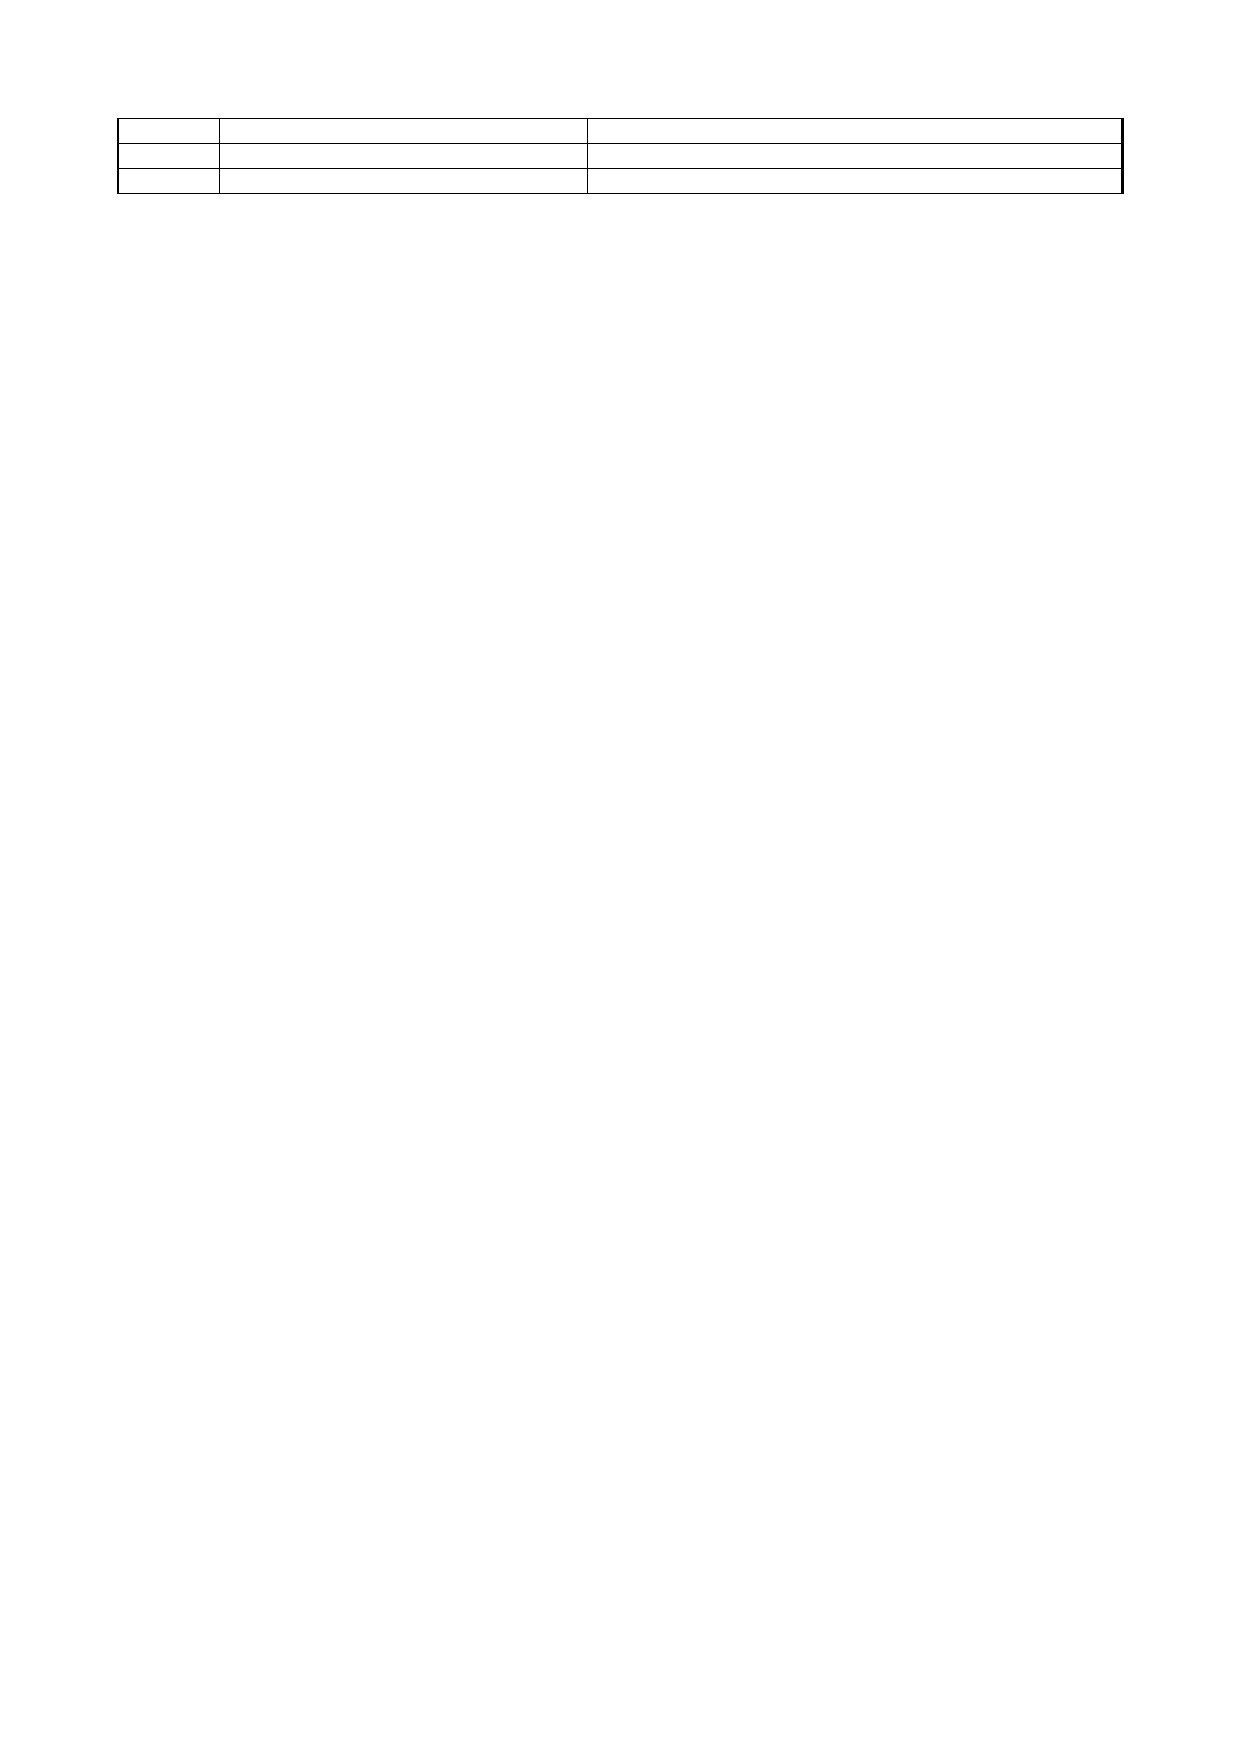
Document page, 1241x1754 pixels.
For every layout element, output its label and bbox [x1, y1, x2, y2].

table_cell [119, 169, 219, 193]
table_cell [220, 169, 587, 193]
table_cell [588, 144, 1121, 168]
table_cell [119, 119, 219, 143]
table_cell [119, 144, 219, 168]
table_cell [220, 144, 587, 168]
table_cell [220, 119, 587, 143]
table_cell [588, 169, 1121, 193]
table_cell [588, 119, 1121, 143]
